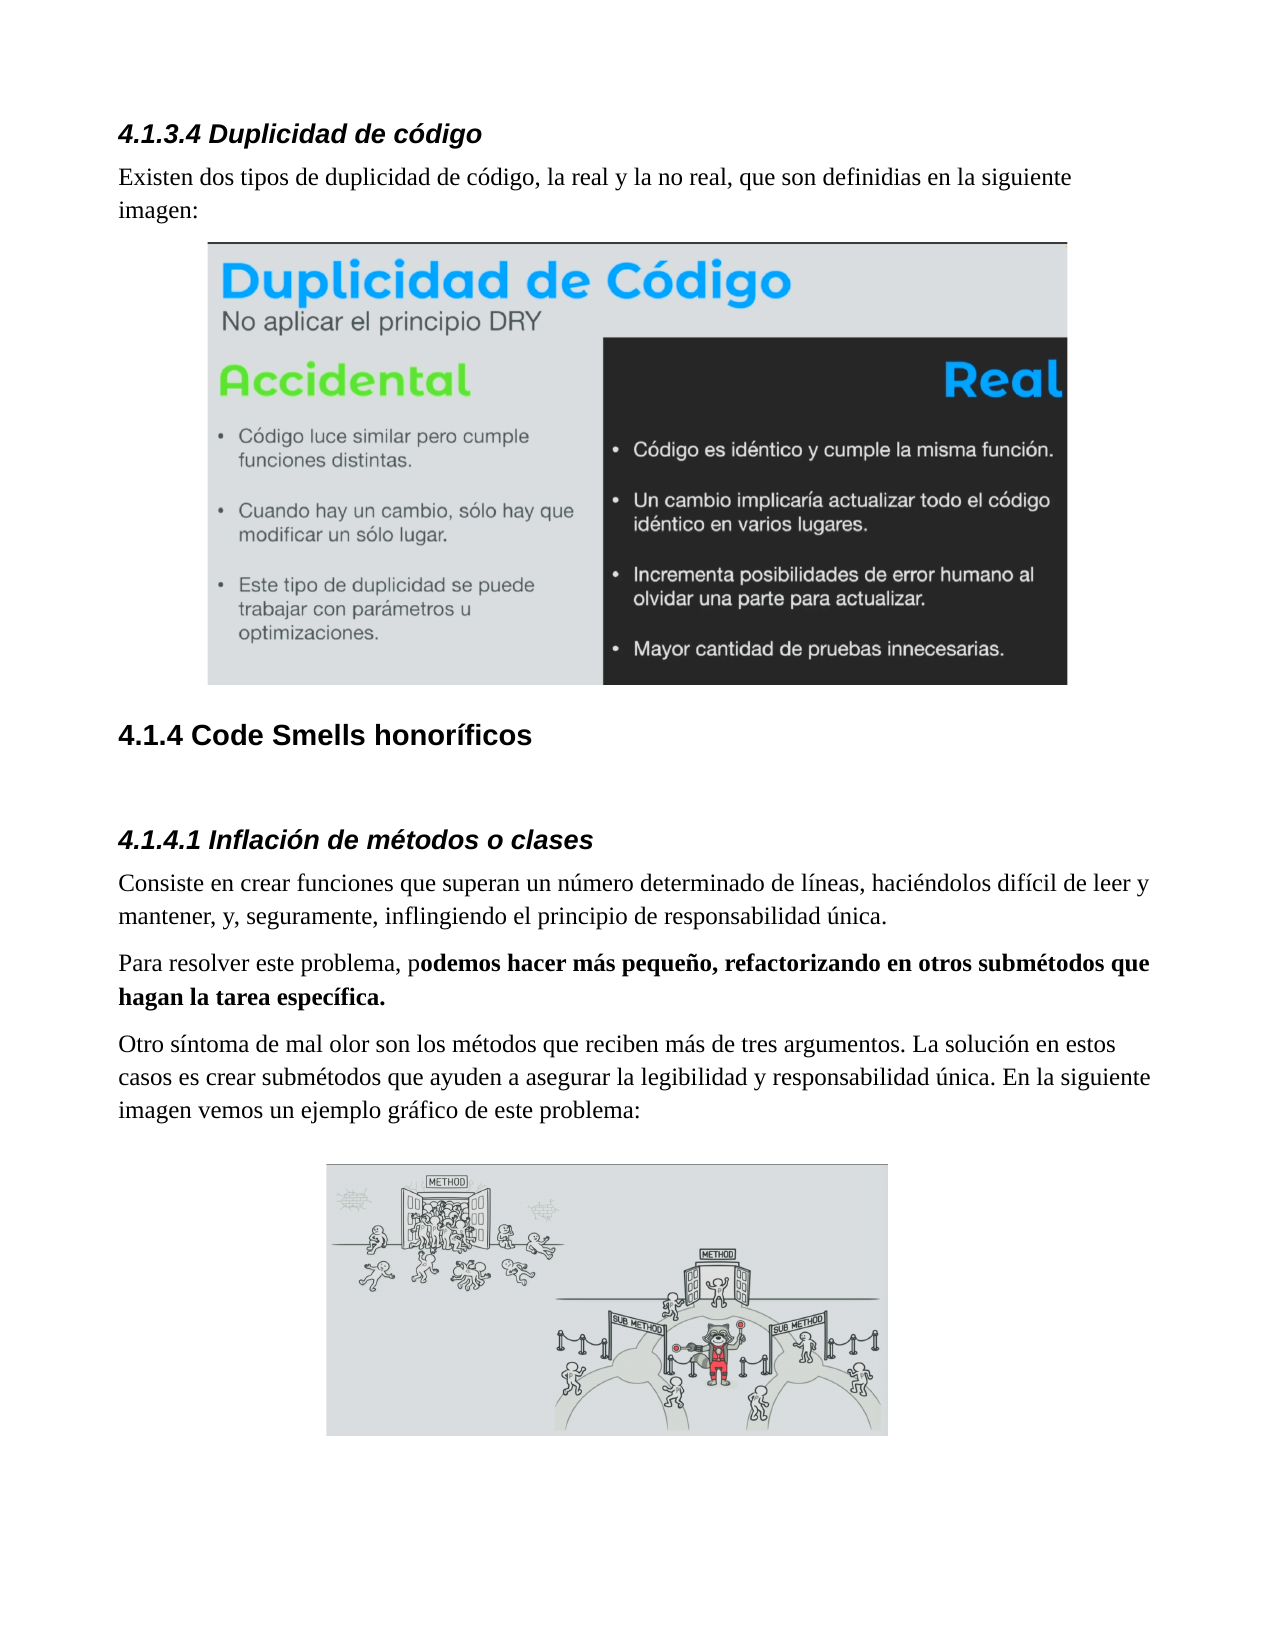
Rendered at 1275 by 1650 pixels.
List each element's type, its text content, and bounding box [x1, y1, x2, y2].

subtitle 4.1.4.1 Inflación de métodos o clases [118, 824, 1157, 855]
text Consiste en crear funciones que superan un número determinado de líneas, haciéndolos difícil de leer y mantener, y, seguramente, inflingiendo el principio de responsabilidad única. [118, 868, 1157, 930]
subtitle 4.1.4 Code Smells honoríficos [118, 257, 1157, 752]
picture [207, 242, 1068, 685]
subtitle 4.1.3.4 Duplicidad de código [118, 118, 1157, 149]
text Existen dos tipos de duplicidad de código, la real y la no real, que son definidias en la siguiente imagen: [118, 162, 1157, 224]
picture [326, 1164, 888, 1436]
text Para resolver este problema, podemos hacer más pequeño, refactorizando en otros submétodos que hagan la tarea específica. [118, 948, 1157, 1010]
text Otro síntoma de mal olor son los métodos que reciben más de tres argumentos. La solución en estos casos es crear submétodos que ayuden a asegurar la legibilidad y responsabilidad única. En la siguiente imagen vemos un ejemplo gráfico de este problema: [118, 1029, 1157, 1124]
